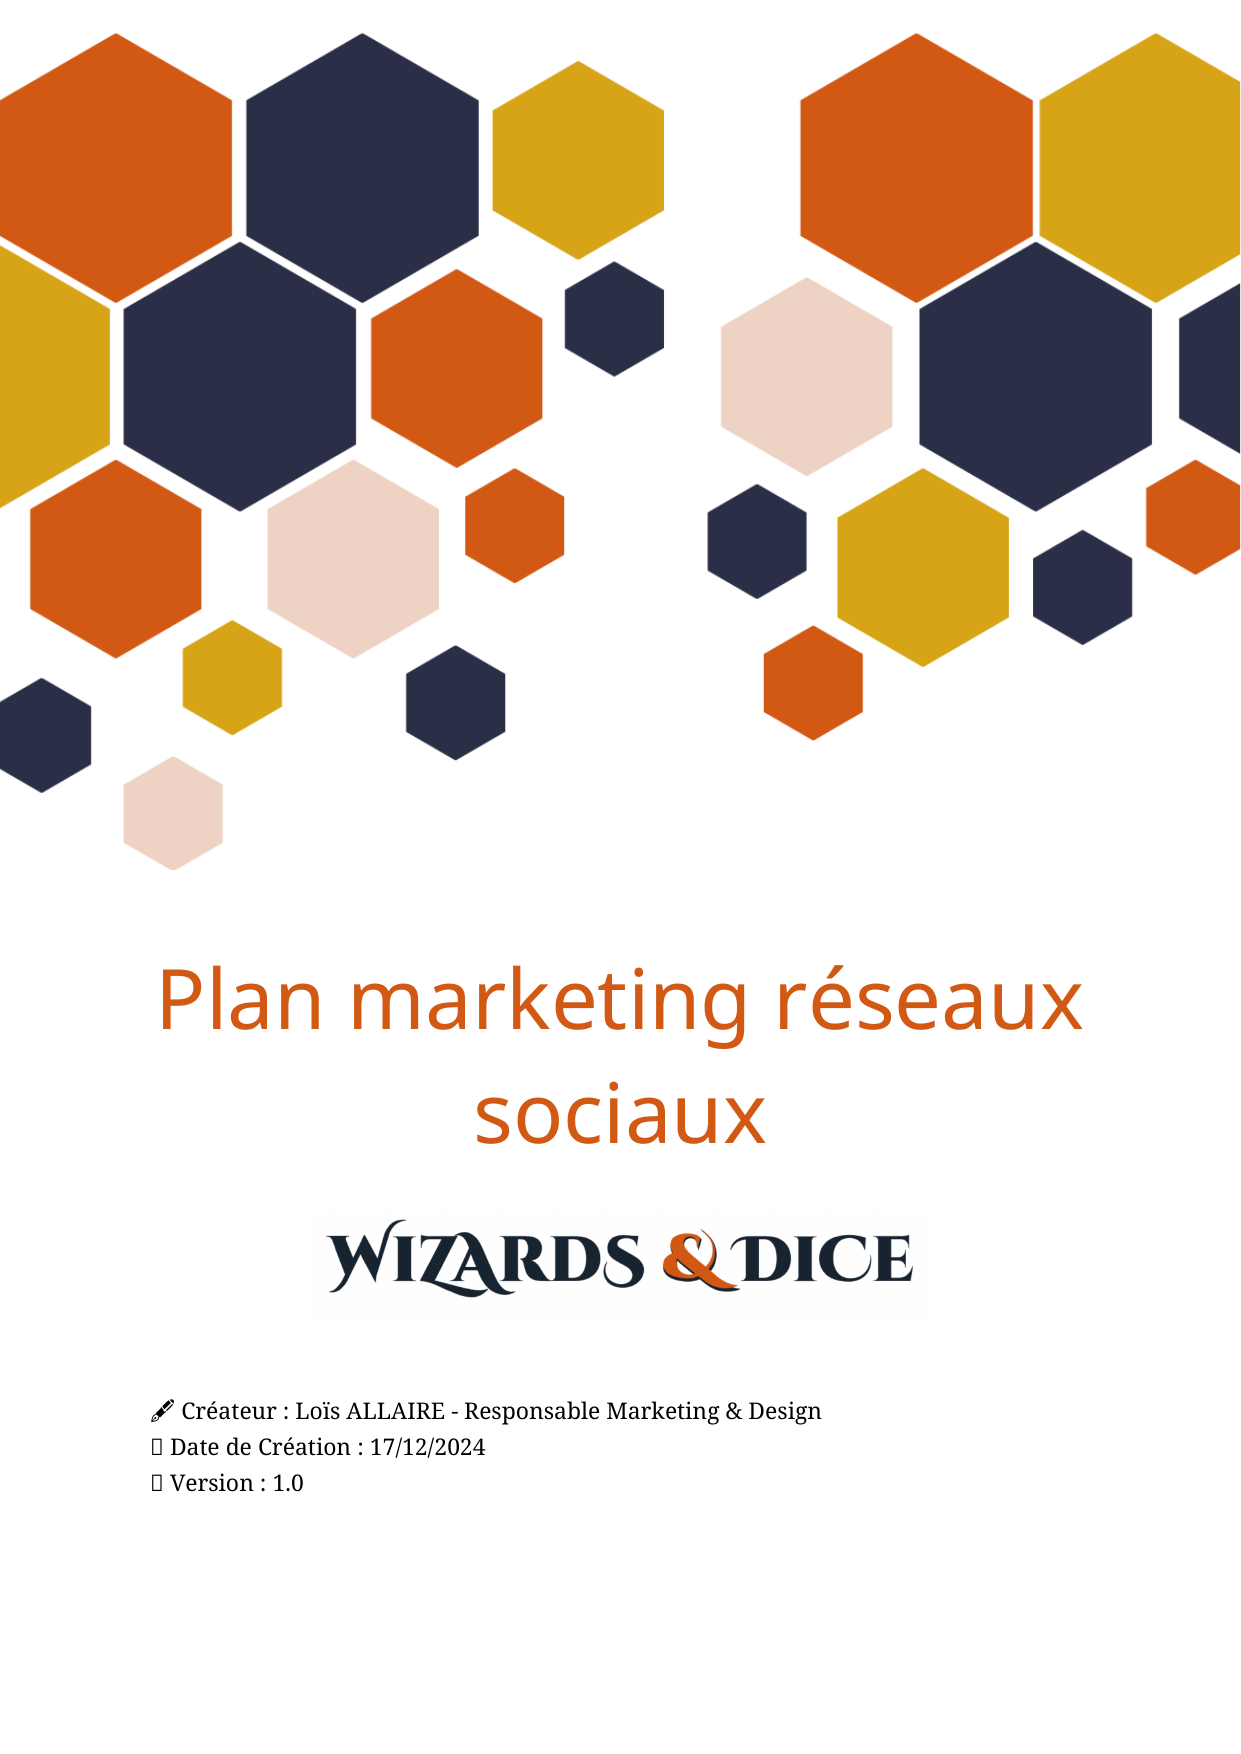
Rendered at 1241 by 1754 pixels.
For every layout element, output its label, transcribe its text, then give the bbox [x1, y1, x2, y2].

text 🖋️ Créateur : Loïs ALLAIRE - Responsable Marketing & Design [150, 1395, 1090, 1426]
text 🔄 Version : 1.0 [150, 1467, 1090, 1498]
picture [0, 18, 1241, 870]
text 📅 Date de Création : 17/12/2024 [150, 1431, 1090, 1462]
title Plan marketing réseaux sociaux [150, 941, 1090, 1168]
picture [307, 1210, 934, 1319]
